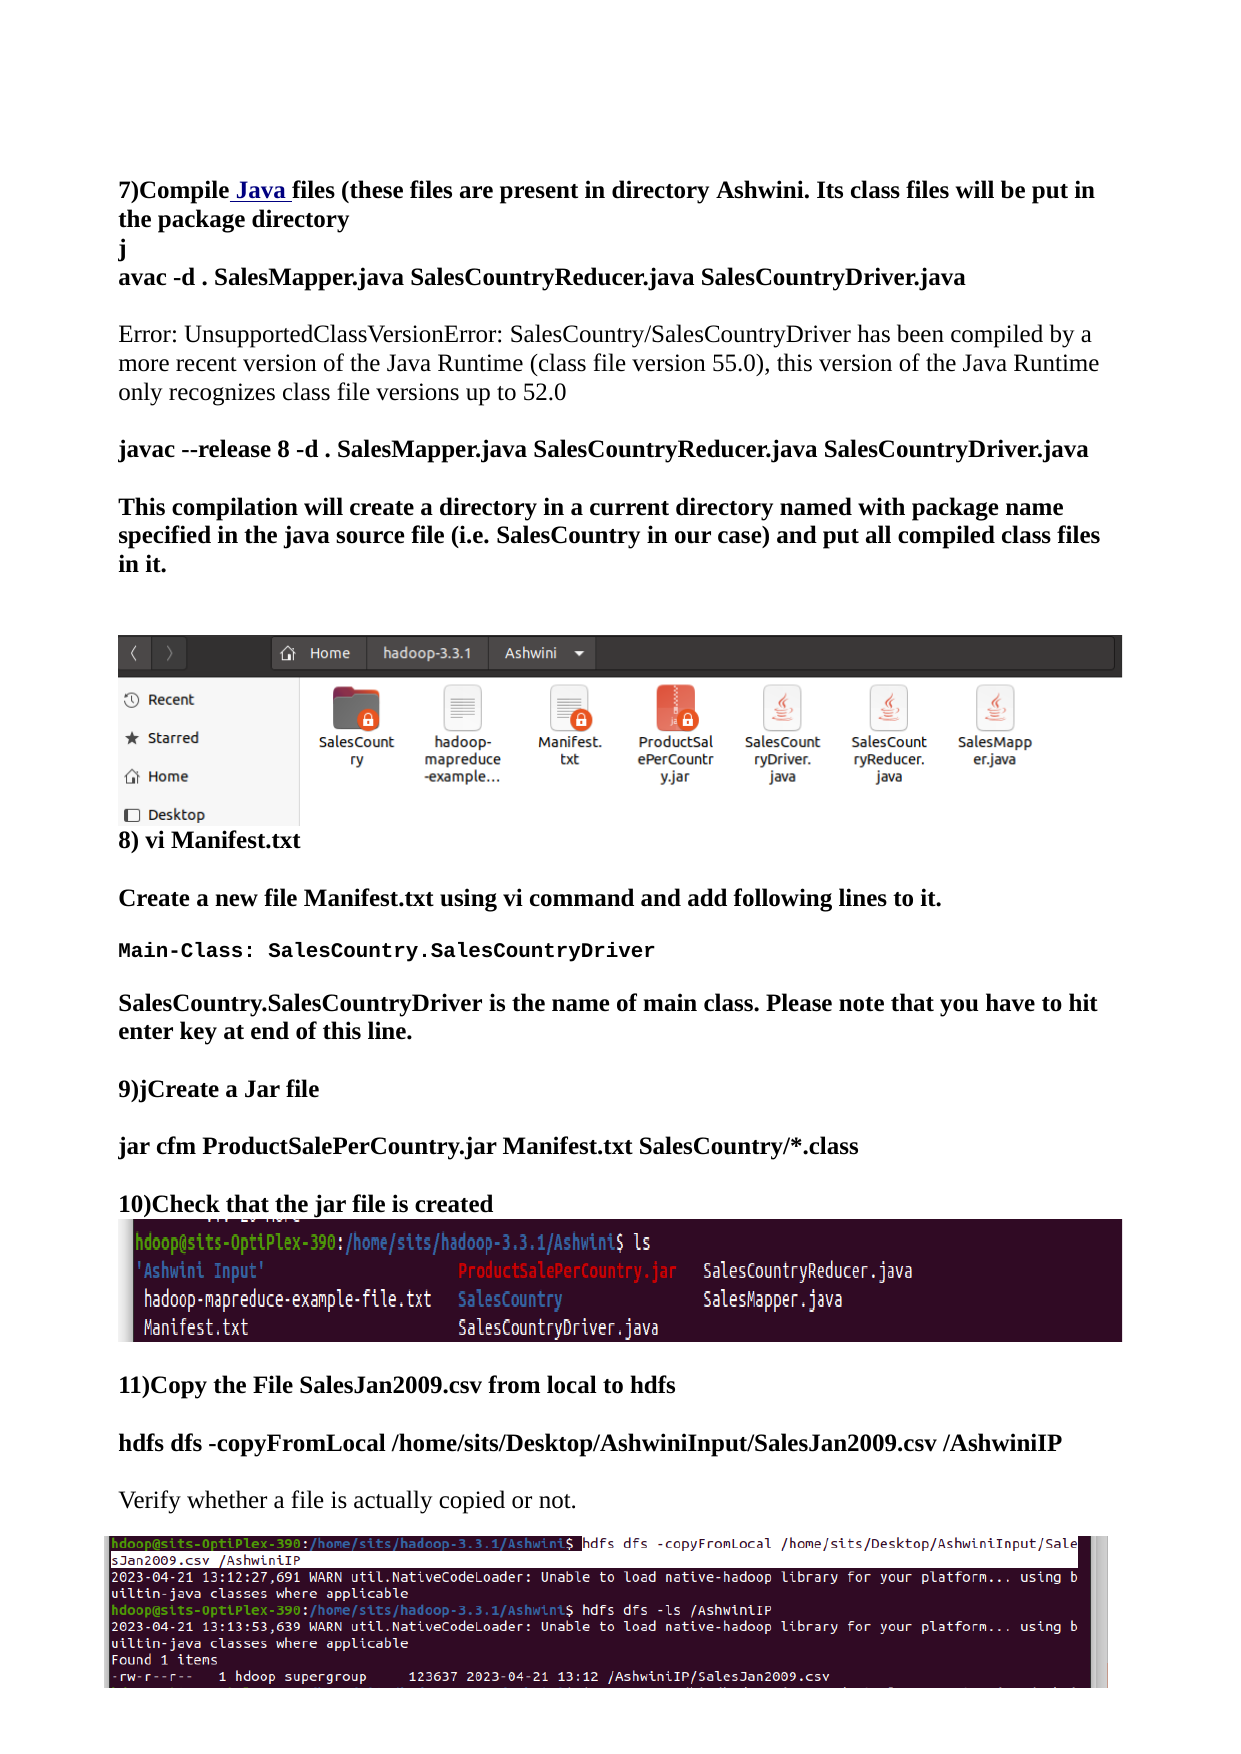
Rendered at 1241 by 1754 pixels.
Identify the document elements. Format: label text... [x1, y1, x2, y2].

text Create a new file Manifest.txt using vi command and add following lines to it. [118, 883, 1122, 912]
text Main-Class: SalesCountry.SalesCountryDriver [118, 940, 1122, 964]
text Verify whether a file is actually copied or not. [118, 1485, 1122, 1514]
text 7)Compile Java files (these files are present in directory Ashwini. Its class files will be put in the package directory [118, 176, 1122, 233]
text Error: UnsupportedClassVersionError: SalesCountry/SalesCountryDriver has been compiled by a more recent version of the Java Runtime (class file version 55.0), this version of the Java Runtime only recognizes class file versions up to 52.0 [118, 319, 1122, 406]
text j [118, 233, 1122, 262]
text 10)Check that the jar file is created [118, 1189, 1122, 1218]
text 9)jCreate a Jar file [118, 1074, 1122, 1103]
picture [118, 1219, 1123, 1342]
text hdfs dfs -copyFromLocal /home/sits/Desktop/AshwiniInput/SalesJan2009.csv /AshwiniIP [118, 1428, 1122, 1456]
text jar cfm ProductSalePerCountry.jar Manifest.txt SalesCountry/*.class [118, 1131, 1122, 1160]
text This compilation will create a directory in a current directory named with package name specified in the java source file (i.e. SalesCountry in our case) and put all compiled class files in it. [118, 492, 1122, 578]
picture [104, 1536, 1108, 1688]
text SalesCountry.SalesCountryDriver is the name of main class. Please note that you have to hit enter key at end of this line. [118, 988, 1122, 1045]
text javac --release 8 -d . SalesMapper.java SalesCountryReducer.java SalesCountryDriver.java [118, 434, 1122, 463]
text 11)Copy the File SalesJan2009.csv from local to hdfs [118, 1370, 1122, 1399]
text 8) vi Manifest.txt [118, 826, 1122, 854]
picture [118, 635, 1123, 826]
text avac -d . SalesMapper.java SalesCountryReducer.java SalesCountryDriver.java [118, 262, 1122, 291]
